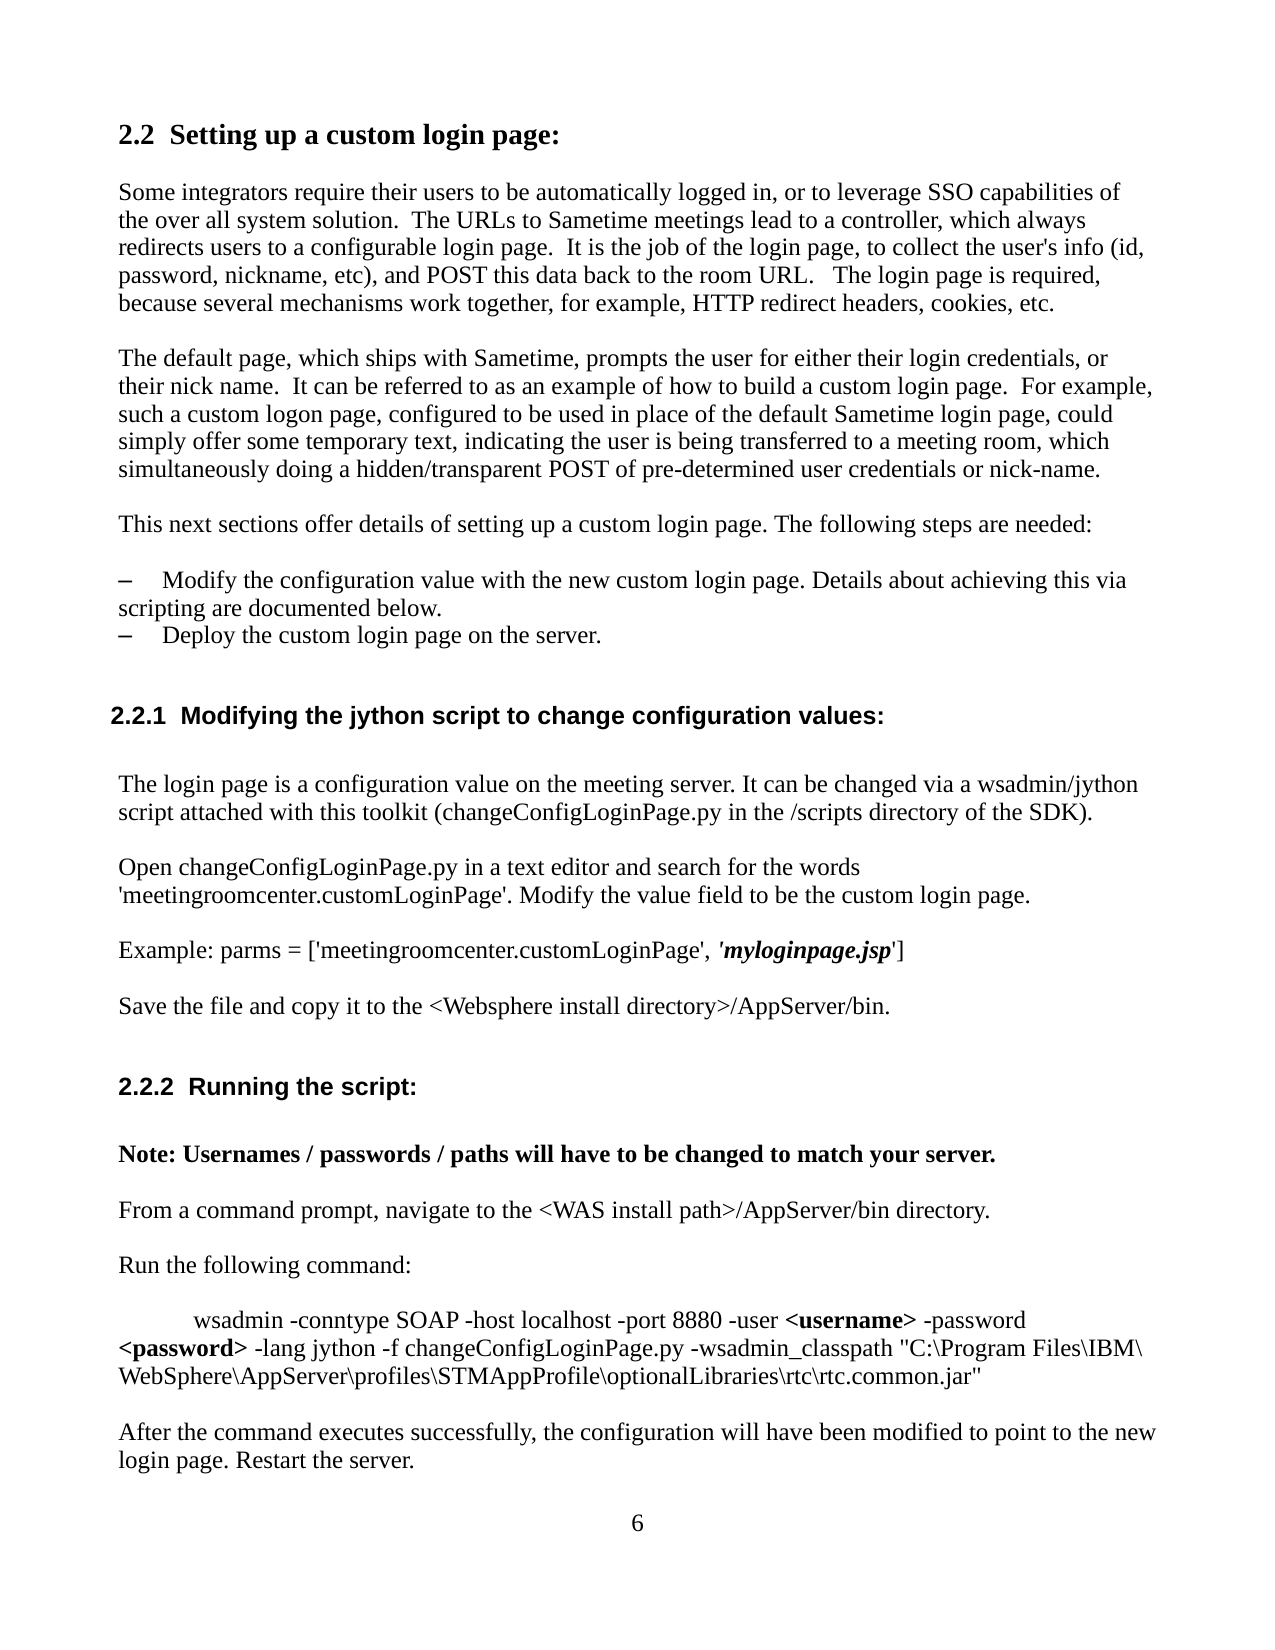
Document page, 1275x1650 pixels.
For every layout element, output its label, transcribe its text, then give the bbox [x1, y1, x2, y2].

text wsadmin -conntype SOAP -host localhost -port 8880 -user <username> -password <password> -lang jython -f changeConfigLoginPage.py -wsadmin_classpath "C:\Program Files\IBM\WebSphere\AppServer\profiles\STMAppProfile\optionalLibraries\rtc\rtc.common.jar" [118, 1307, 1157, 1390]
list Deploy the custom login page on the server. [118, 621, 1157, 649]
text The default page, which ships with Sametime, prompts the user for either their login credentials, or their nick name. It can be referred to as an example of how to build a custom login page. For example, such a custom logon page, configured to be used in place of the default Sametime login page, could simply offer some temporary text, indicating the user is being transferred to a meeting room, which simultaneously doing a hidden/transparent POST of pre-determined user credentials or nick-name. [118, 344, 1157, 483]
list Modify the configuration value with the new custom login page. Details about achieving this via scripting are documented below. [118, 566, 1157, 621]
text From a command prompt, navigate to the <WAS install path>/AppServer/bin directory. [118, 1196, 1157, 1223]
text Some integrators require their users to be automatically logged in, or to leverage SSO capabilities of the over all system solution. The URLs to Sametime meetings lead to a controller, which always redirects users to a configurable login page. It is the job of the login page, to collect the user's info (id, password, nickname, etc), and POST this data back to the room URL. The login page is required, because several mechanisms work together, for example, HTTP redirect headers, cookies, etc. [118, 178, 1157, 317]
text Example: parms = ['meetingroomcenter.customLoginPage', 'myloginpage.jsp'] [118, 936, 1157, 964]
text After the command executes successfully, the configuration will have been modified to point to the new login page. Restart the server. [118, 1418, 1157, 1473]
text Run the following command: [118, 1251, 1157, 1279]
text This next sections offer details of setting up a custom login page. The following steps are needed: [118, 511, 1157, 538]
subtitle Modifying the jython script to change configuration values: [110, 702, 1157, 730]
text Note: Usernames / passwords / paths will have to be changed to match your server. [118, 1140, 1157, 1168]
subtitle Setting up a custom login page: [118, 118, 1157, 150]
text Save the file and copy it to the <Websphere install directory>/AppServer/bin. [118, 992, 1157, 1019]
text Open changeConfigLoginPage.py in a text editor and search for the words 'meetingroomcenter.customLoginPage'. Modify the value field to be the custom login page. [118, 853, 1157, 909]
subtitle Running the script: [118, 1072, 1157, 1100]
text The login page is a configuration value on the meeting server. It can be changed via a wsadmin/jython script attached with this toolkit (changeConfigLoginPage.py in the /scripts directory of the SDK). [118, 770, 1157, 826]
